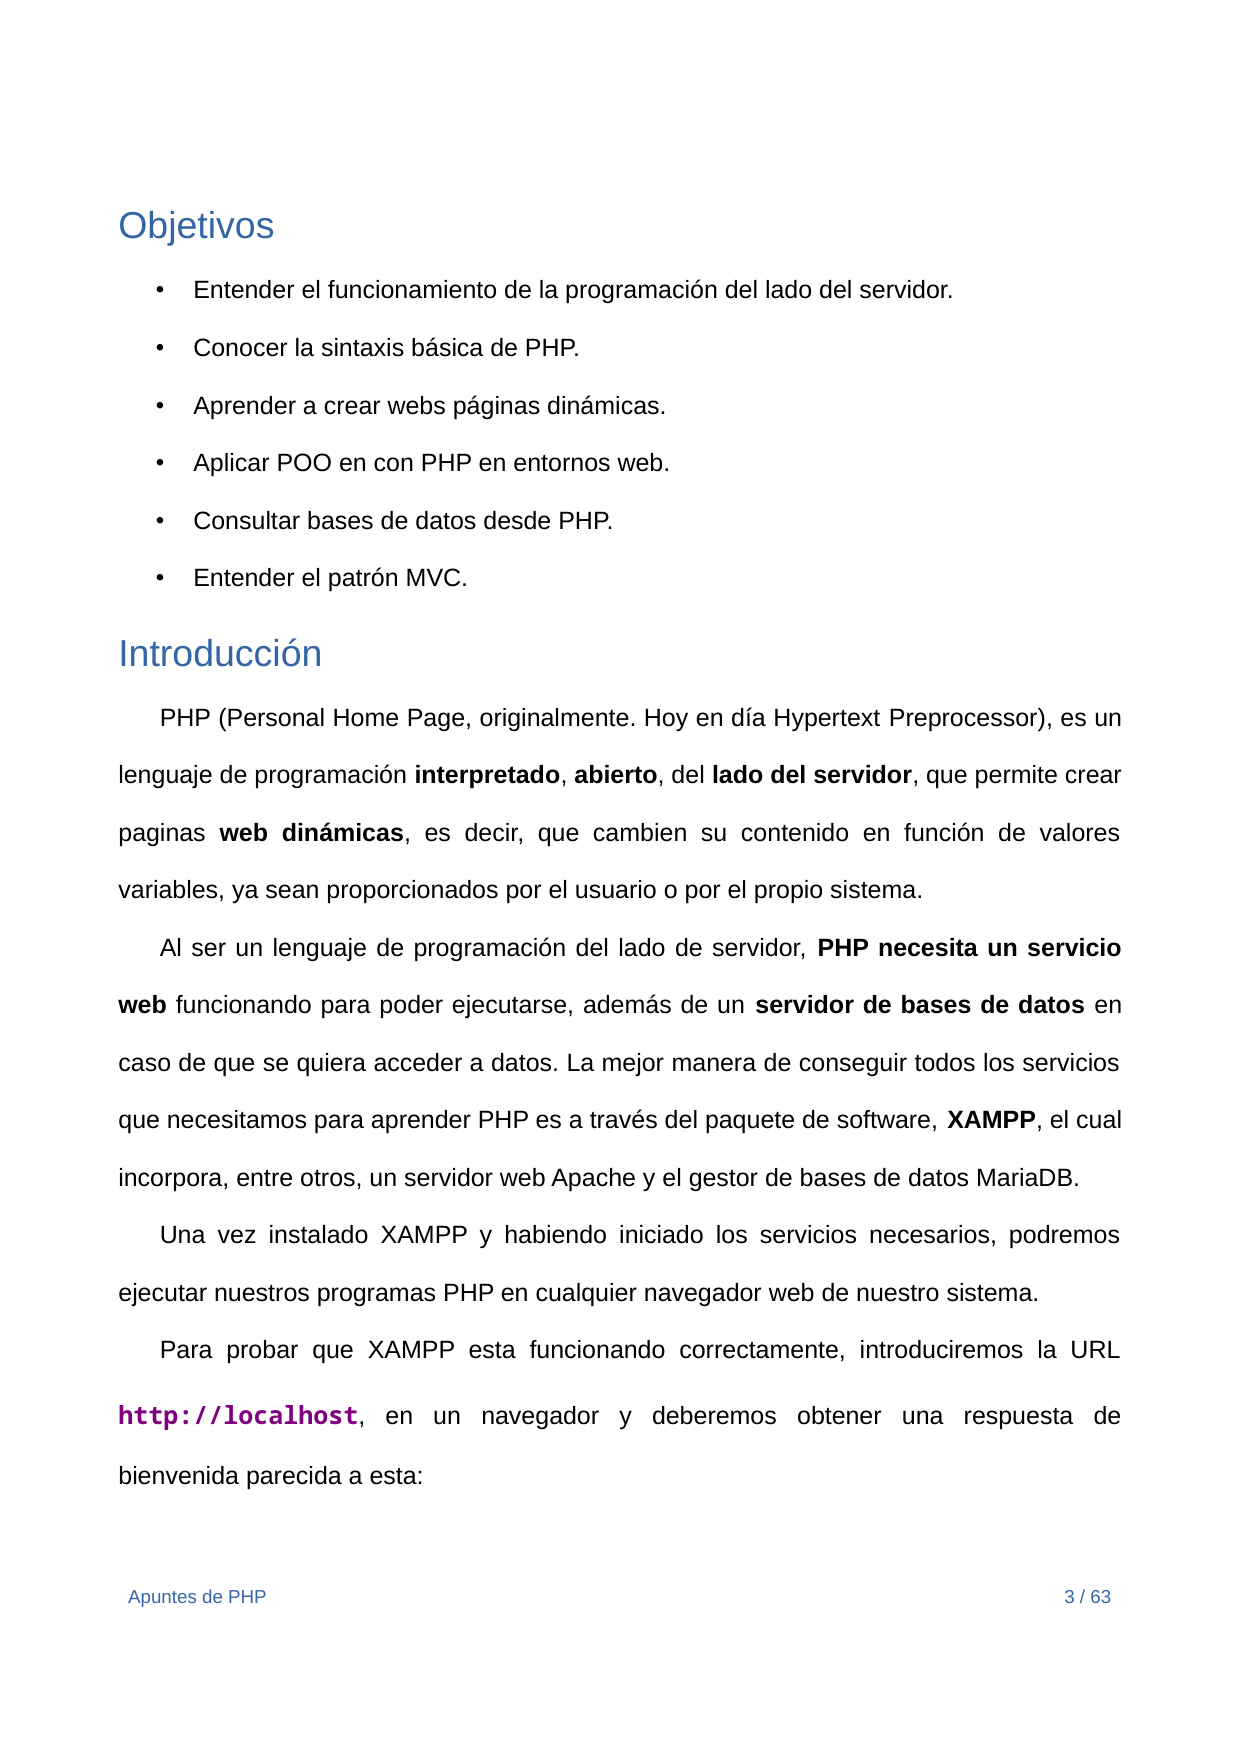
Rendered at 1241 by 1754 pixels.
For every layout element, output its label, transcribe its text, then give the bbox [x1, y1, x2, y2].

text Al ser un lenguaje de programación del lado de servidor, PHP necesita un servicio web funcionando para poder ejecutarse, además de un servidor de bases de datos en caso de que se quiera acceder a datos. La mejor manera de conseguir todos los servicios que necesitamos para aprender PHP es a través del paquete de software, XAMPP, el cual incorpora, entre otros, un servidor web Apache y el gestor de bases de datos MariaDB. [118, 933, 1122, 1191]
text Para probar que XAMPP esta funcionando correctamente, introduciremos la URL http://localhost, en un navegador y deberemos obtener una respuesta de bienvenida parecida a esta: [118, 1335, 1122, 1489]
list Entender el patrón MVC. [156, 563, 1122, 592]
text Objetivos [118, 203, 1122, 247]
list Entender el funcionamiento de la programación del lado del servidor. [156, 275, 1122, 304]
list Consultar bases de datos desde PHP. [156, 506, 1122, 535]
list Aplicar POO en con PHP en entornos web. [156, 448, 1122, 477]
list Aprender a crear webs páginas dinámicas. [156, 391, 1122, 419]
text Introducción [118, 631, 1122, 674]
text Una vez instalado XAMPP y habiendo iniciado los servicios necesarios, podremos ejecutar nuestros programas PHP en cualquier navegador web de nuestro sistema. [118, 1220, 1122, 1306]
text PHP (Personal Home Page, originalmente. Hoy en día Hypertext Preprocessor), es un lenguaje de programación interpretado, abierto, del lado del servidor, que permite crear paginas web dinámicas, es decir, que cambien su contenido en función de valores variables, ya sean proporcionados por el usuario o por el propio sistema. [118, 703, 1122, 904]
list Conocer la sintaxis básica de PHP. [156, 333, 1122, 362]
